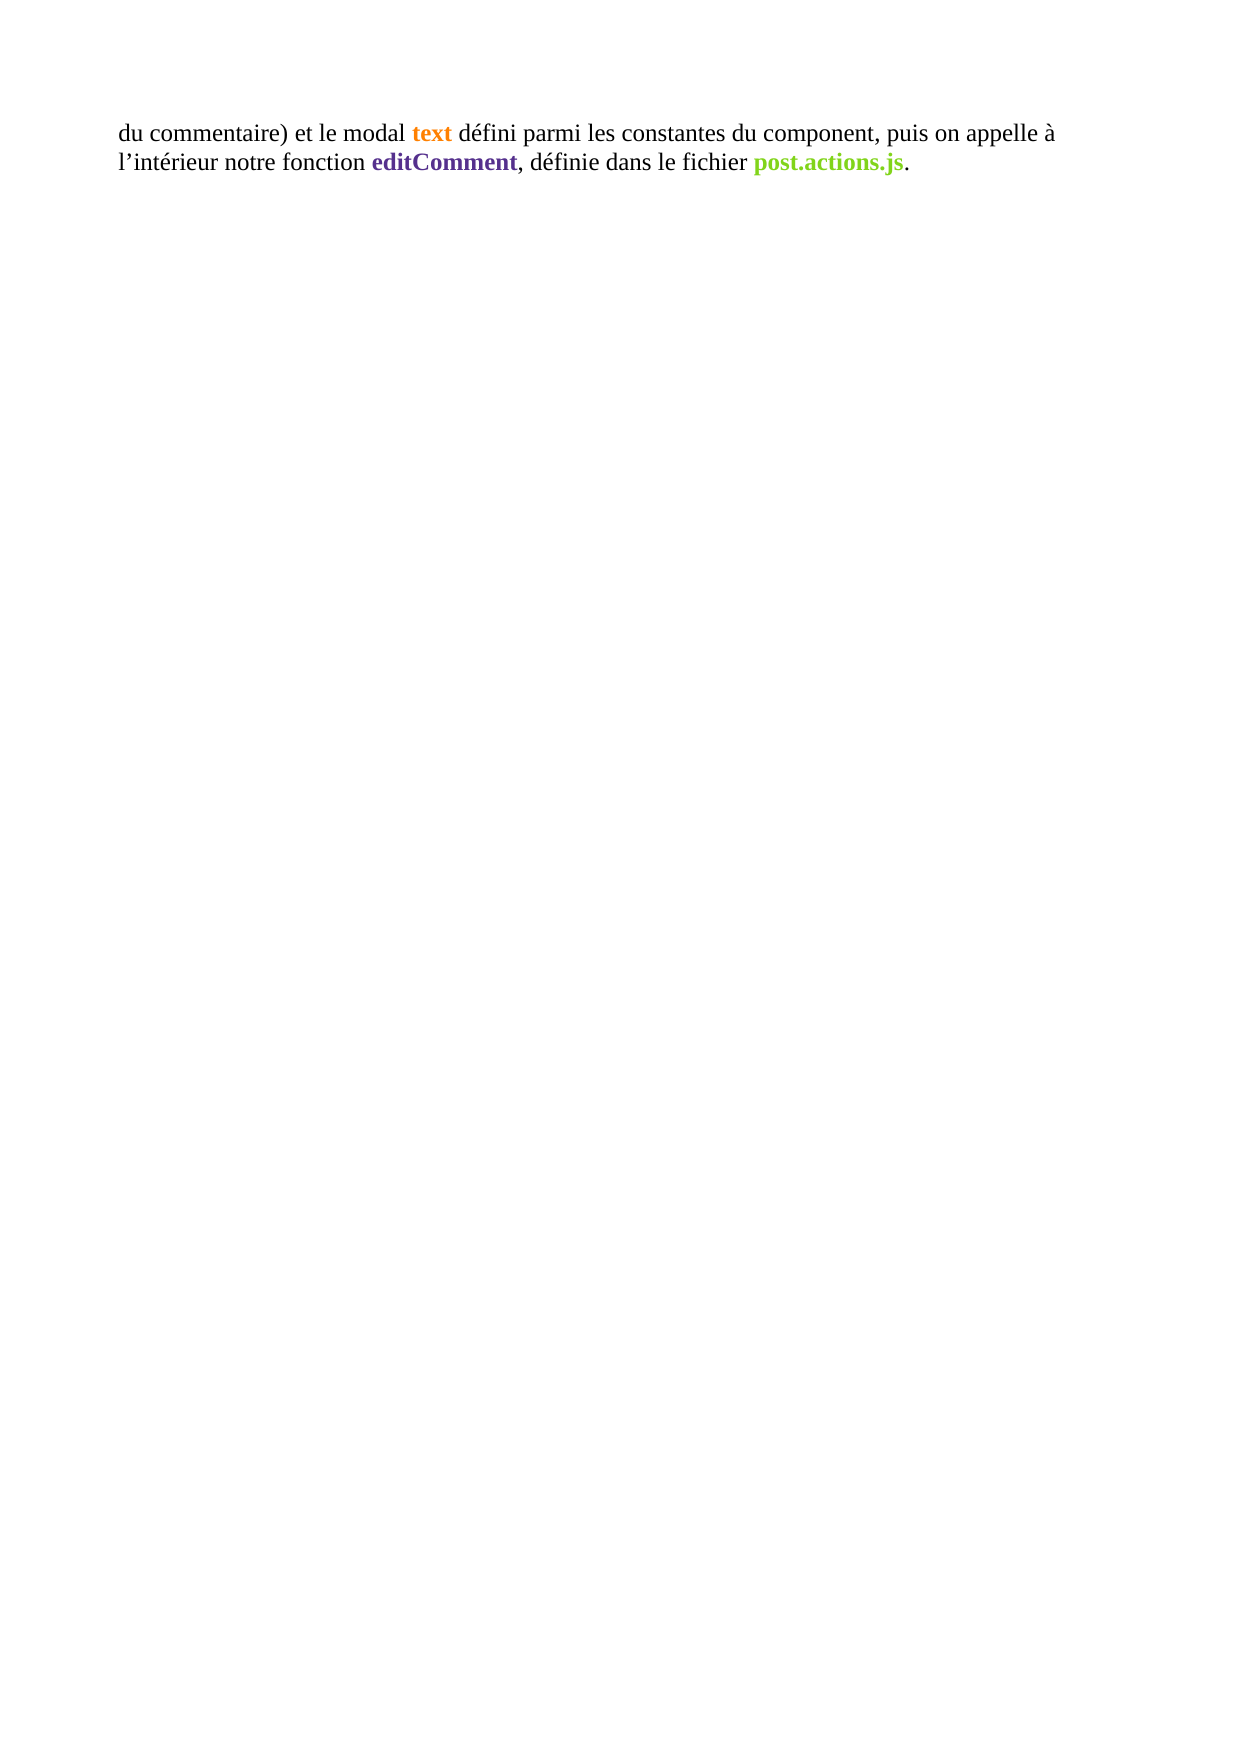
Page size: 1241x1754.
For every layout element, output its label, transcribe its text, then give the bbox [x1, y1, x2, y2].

text du commentaire) et le modal text défini parmi les constantes du component, puis on appelle à l’intérieur notre fonction editComment, définie dans le fichier post.actions.js. [118, 118, 1122, 176]
